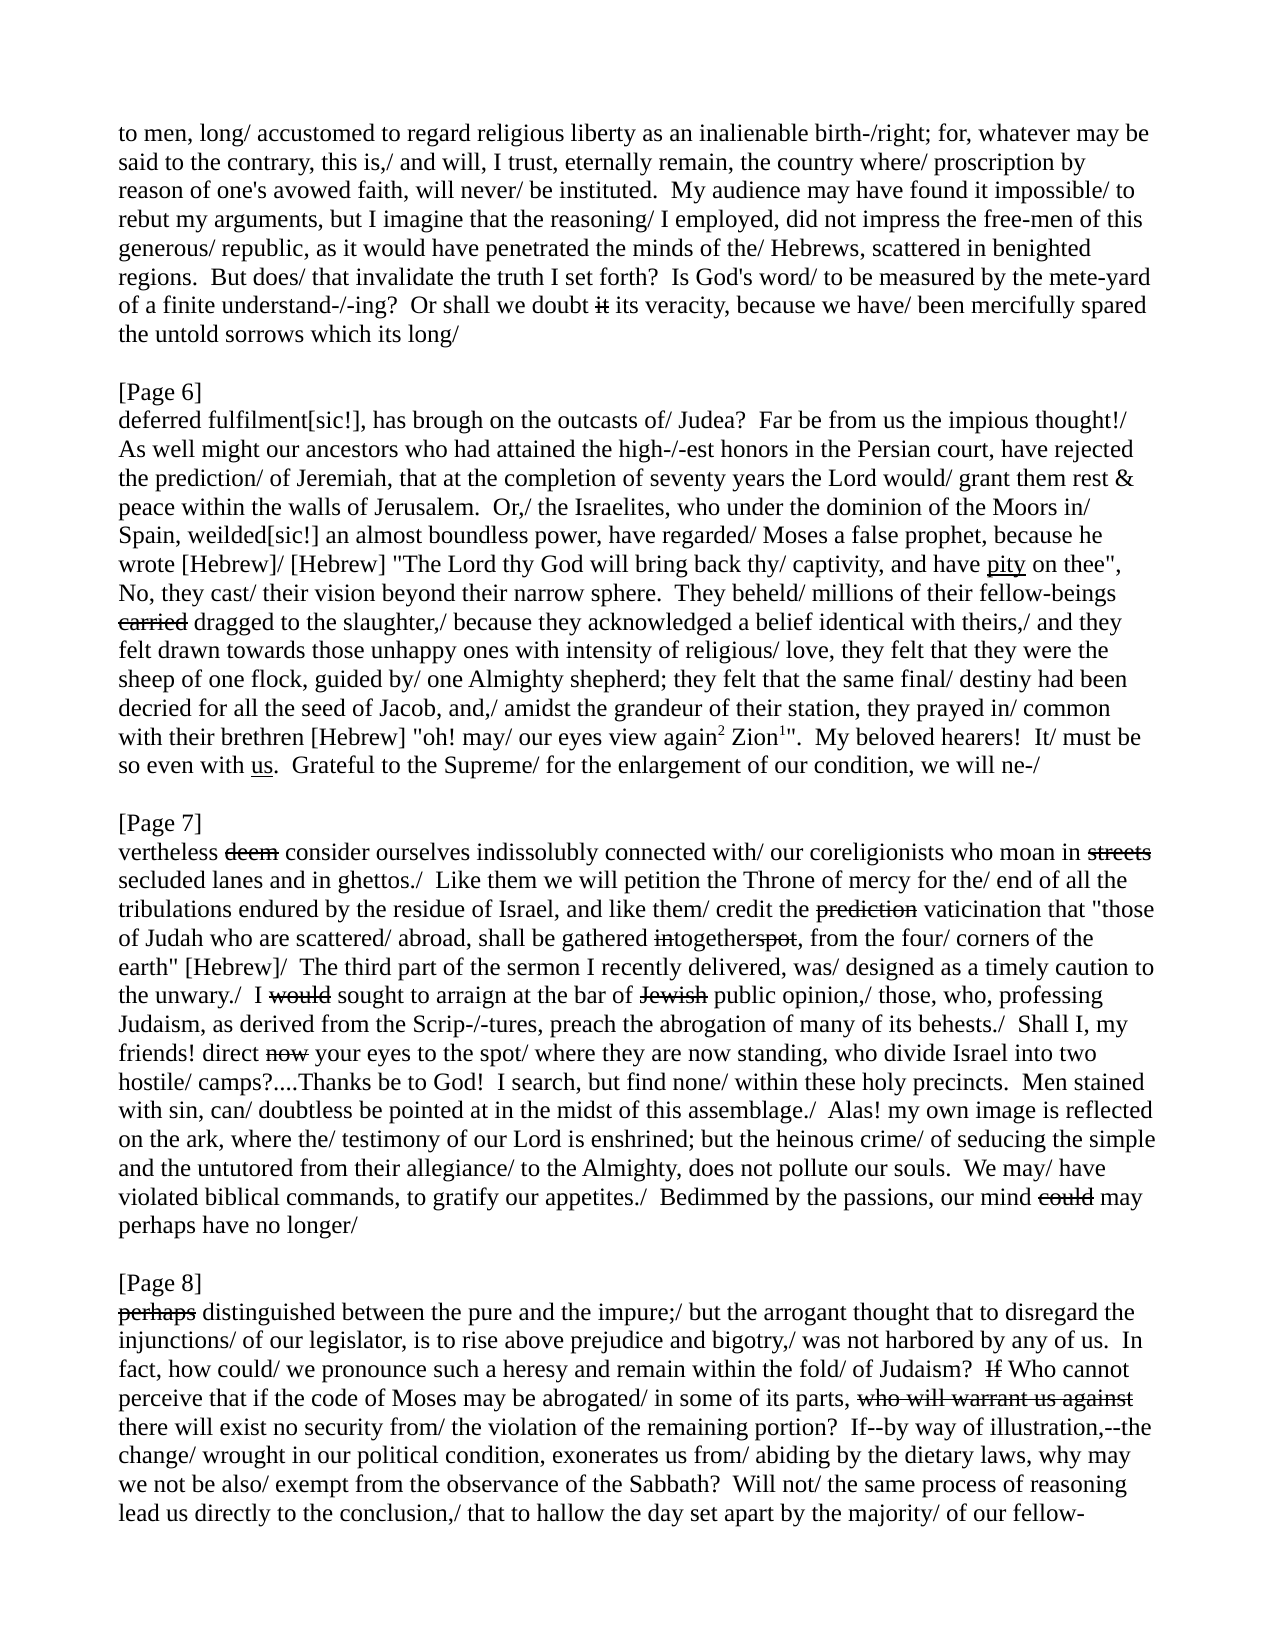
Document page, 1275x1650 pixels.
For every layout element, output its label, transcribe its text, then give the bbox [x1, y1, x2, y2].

text [Page 7] [118, 808, 1157, 837]
text [Page 6] [118, 377, 1157, 406]
text deferred fulfilment[sic!], has brough on the outcasts of/ Judea? Far be from us the impious thought!/ As well might our ancestors who had attained the high-/-est honors in the Persian court, have rejected the prediction/ of Jeremiah, that at the completion of seventy years the Lord would/ grant them rest & peace within the walls of Jerusalem. Or,/ the Israelites, who under the dominion of the Moors in/ Spain, weilded[sic!] an almost boundless power, have regarded/ Moses a false prophet, because he wrote [Hebrew]/ [Hebrew] "The Lord thy God will bring back thy/ captivity, and have pity on thee", No, they cast/ their vision beyond their narrow sphere. They beheld/ millions of their fellow-beings carried dragged to the slaughter,/ because they acknowledged a belief identical with theirs,/ and they felt drawn towards those unhappy ones with intensity of religious/ love, they felt that they were the sheep of one flock, guided by/ one Almighty shepherd; they felt that the same final/ destiny had been decried for all the seed of Jacob, and,/ amidst the grandeur of their station, they prayed in/ common with their brethren [Hebrew] "oh! may/ our eyes view again2 Zion1". My beloved hearers! It/ must be so even with us. Grateful to the Supreme/ for the enlargement of our condition, we will ne-/ [118, 406, 1157, 779]
text [Page 8] [118, 1268, 1157, 1297]
text perhaps distinguished between the pure and the impure;/ but the arrogant thought that to disregard the injunctions/ of our legislator, is to rise above prejudice and bigotry,/ was not harbored by any of us. In fact, how could/ we pronounce such a heresy and remain within the fold/ of Judaism? If Who cannot perceive that if the code of Moses may be abrogated/ in some of its parts, who will warrant us against there will exist no security from/ the violation of the remaining portion? If--by way of illustration,--the change/ wrought in our political condition, exonerates us from/ abiding by the dietary laws, why may we not be also/ exempt from the observance of the Sabbath? Will not/ the same process of reasoning lead us directly to the conclusion,/ that to hallow the day set apart by the majority/ of our fellow- [118, 1297, 1157, 1527]
text to men, long/ accustomed to regard religious liberty as an inalienable birth-/right; for, whatever may be said to the contrary, this is,/ and will, I trust, eternally remain, the country where/ proscription by reason of one's avowed faith, will never/ be instituted. My audience may have found it impossible/ to rebut my arguments, but I imagine that the reasoning/ I employed, did not impress the free-men of this generous/ republic, as it would have penetrated the minds of the/ Hebrews, scattered in benighted regions. But does/ that invalidate the truth I set forth? Is God's word/ to be measured by the mete-yard of a finite understand-/-ing? Or shall we doubt it its veracity, because we have/ been mercifully spared the untold sorrows which its long/ [118, 118, 1157, 348]
text vertheless deem consider ourselves indissolubly connected with/ our coreligionists who moan in streets secluded lanes and in ghettos./ Like them we will petition the Throne of mercy for the/ end of all the tribulations endured by the residue of Israel, and like them/ credit the prediction vaticination that "those of Judah who are scattered/ abroad, shall be gathered intogetherspot, from the four/ corners of the earth" [Hebrew]/ The third part of the sermon I recently delivered, was/ designed as a timely caution to the unwary./ I would sought to arraign at the bar of Jewish public opinion,/ those, who, professing Judaism, as derived from the Scrip-/-tures, preach the abrogation of many of its behests./ Shall I, my friends! direct now your eyes to the spot/ where they are now standing, who divide Israel into two hostile/ camps?....Thanks be to God! I search, but find none/ within these holy precincts. Men stained with sin, can/ doubtless be pointed at in the midst of this assemblage./ Alas! my own image is reflected on the ark, where the/ testimony of our Lord is enshrined; but the heinous crime/ of seducing the simple and the untutored from their allegiance/ to the Almighty, does not pollute our souls. We may/ have violated biblical commands, to gratify our appetites./ Bedimmed by the passions, our mind could may perhaps have no longer/ [118, 837, 1157, 1239]
